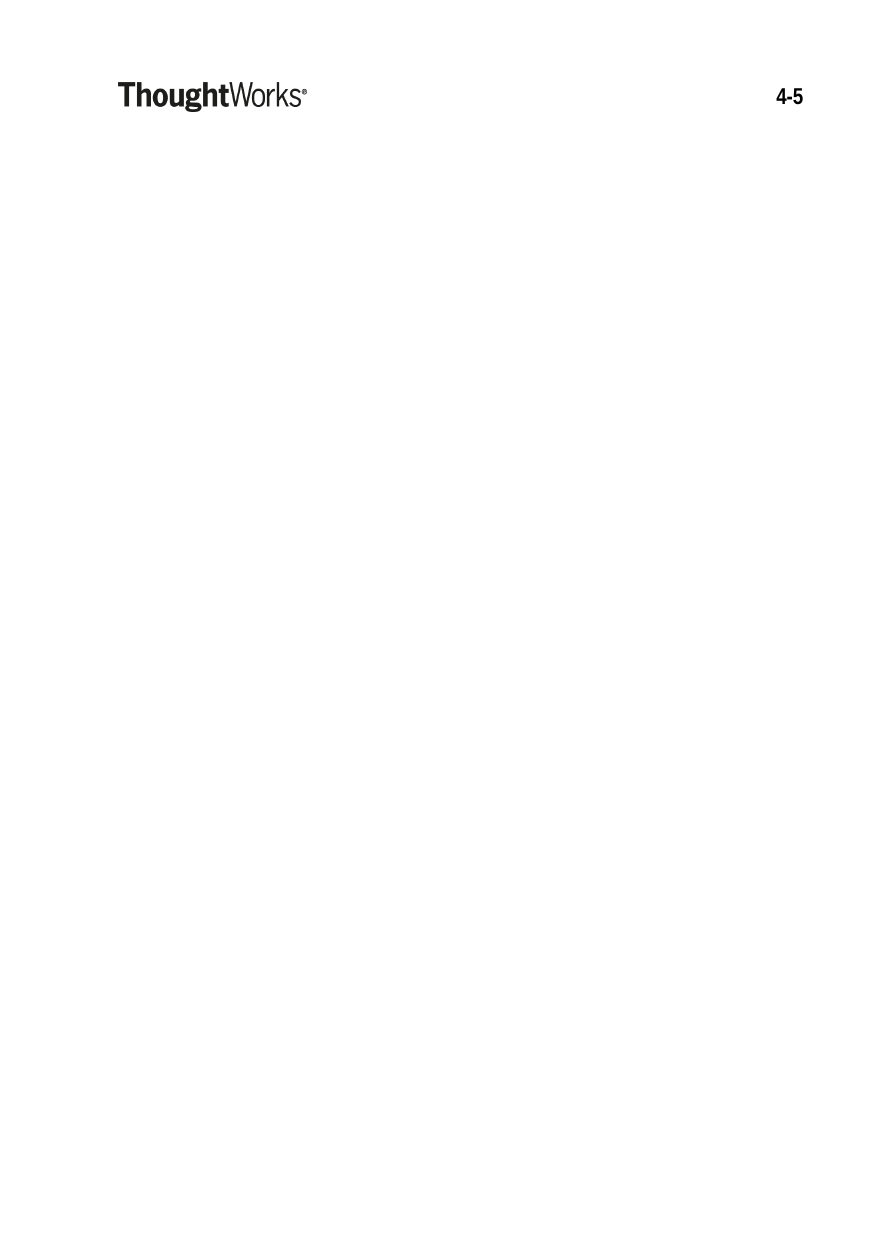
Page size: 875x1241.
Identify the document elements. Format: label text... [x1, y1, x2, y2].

text 4-5 [685, 83, 803, 109]
picture [118, 82, 307, 112]
